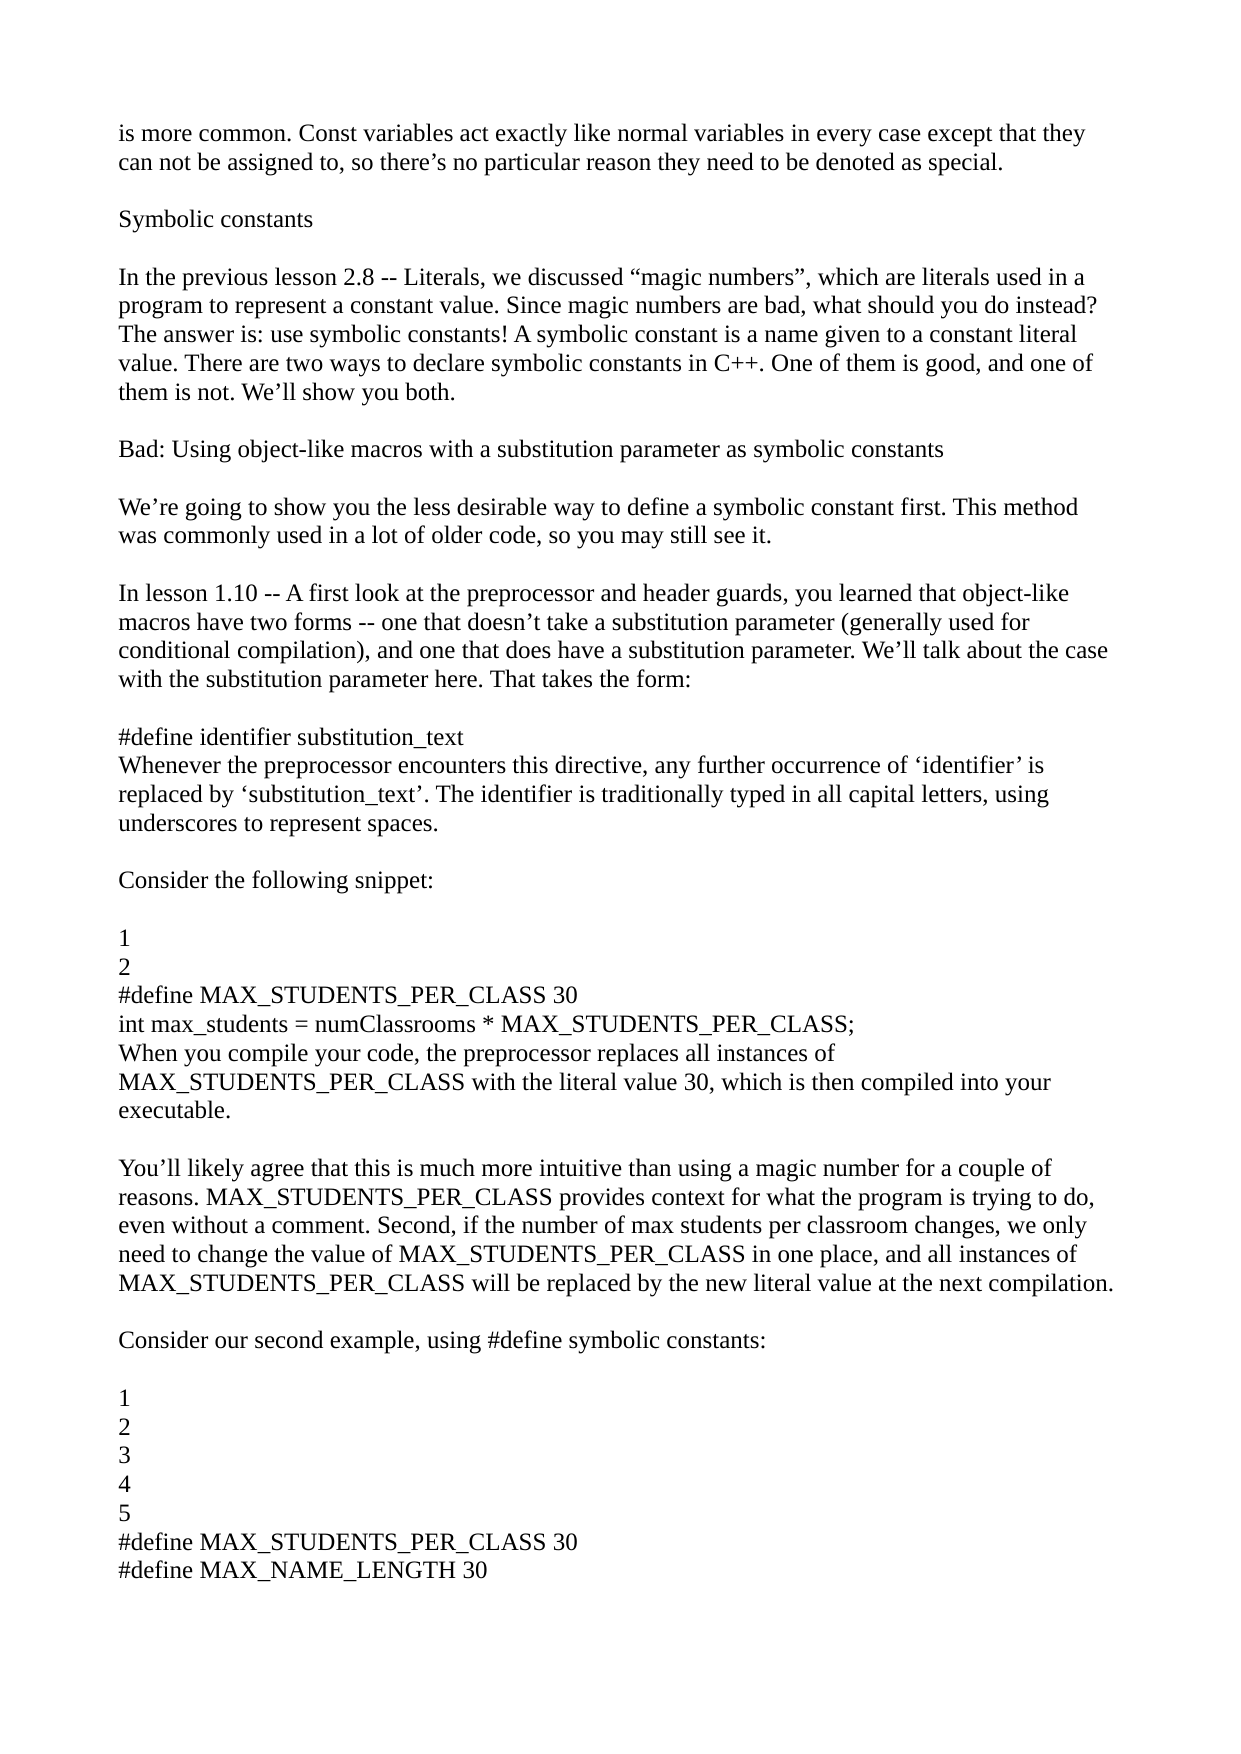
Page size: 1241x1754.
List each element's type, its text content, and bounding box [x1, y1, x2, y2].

text #define MAX_NAME_LENGTH 30 [118, 1556, 1122, 1584]
text Consider our second example, using #define symbolic constants: [118, 1326, 1122, 1354]
text In lesson 1.10 -- A first look at the preprocessor and header guards, you learned that object-like macros have two forms -- one that doesn’t take a substitution parameter (generally used for conditional compilation), and one that does have a substitution parameter. We’ll talk about the case with the substitution parameter here. That takes the form: [118, 578, 1122, 693]
text Whenever the preprocessor encounters this directive, any further occurrence of ‘identifier’ is replaced by ‘substitution_text’. The identifier is traditionally typed in all capital letters, using underscores to represent spaces. [118, 751, 1122, 837]
text Symbolic constants [118, 204, 1122, 233]
text 3 [118, 1441, 1122, 1469]
text is more common. Const variables act exactly like normal variables in every case except that they can not be assigned to, so there’s no particular reason they need to be denoted as special. [118, 118, 1122, 176]
text 1 [118, 923, 1122, 952]
text #define MAX_STUDENTS_PER_CLASS 30 [118, 1527, 1122, 1556]
text 1 [118, 1383, 1122, 1412]
text You’ll likely agree that this is much more intuitive than using a magic number for a couple of reasons. MAX_STUDENTS_PER_CLASS provides context for what the program is trying to do, even without a comment. Second, if the number of max students per classroom changes, we only need to change the value of MAX_STUDENTS_PER_CLASS in one place, and all instances of MAX_STUDENTS_PER_CLASS will be replaced by the new literal value at the next compilation. [118, 1153, 1122, 1297]
text In the previous lesson 2.8 -- Literals, we discussed “magic numbers”, which are literals used in a program to represent a constant value. Since magic numbers are bad, what should you do instead? The answer is: use symbolic constants! A symbolic constant is a name given to a constant literal value. There are two ways to declare symbolic constants in C++. One of them is good, and one of them is not. We’ll show you both. [118, 262, 1122, 406]
text When you compile your code, the preprocessor replaces all instances of MAX_STUDENTS_PER_CLASS with the literal value 30, which is then compiled into your executable. [118, 1038, 1122, 1124]
text 5 [118, 1498, 1122, 1527]
text Consider the following snippet: [118, 866, 1122, 894]
text int max_students = numClassrooms * MAX_STUDENTS_PER_CLASS; [118, 1009, 1122, 1038]
text Bad: Using object-like macros with a substitution parameter as symbolic constants [118, 434, 1122, 463]
text 2 [118, 1412, 1122, 1441]
text We’re going to show you the less desirable way to define a symbolic constant first. This method was commonly used in a lot of older code, so you may still see it. [118, 492, 1122, 549]
text #define identifier substitution_text [118, 722, 1122, 751]
text #define MAX_STUDENTS_PER_CLASS 30 [118, 981, 1122, 1009]
text 4 [118, 1469, 1122, 1498]
text 2 [118, 952, 1122, 981]
